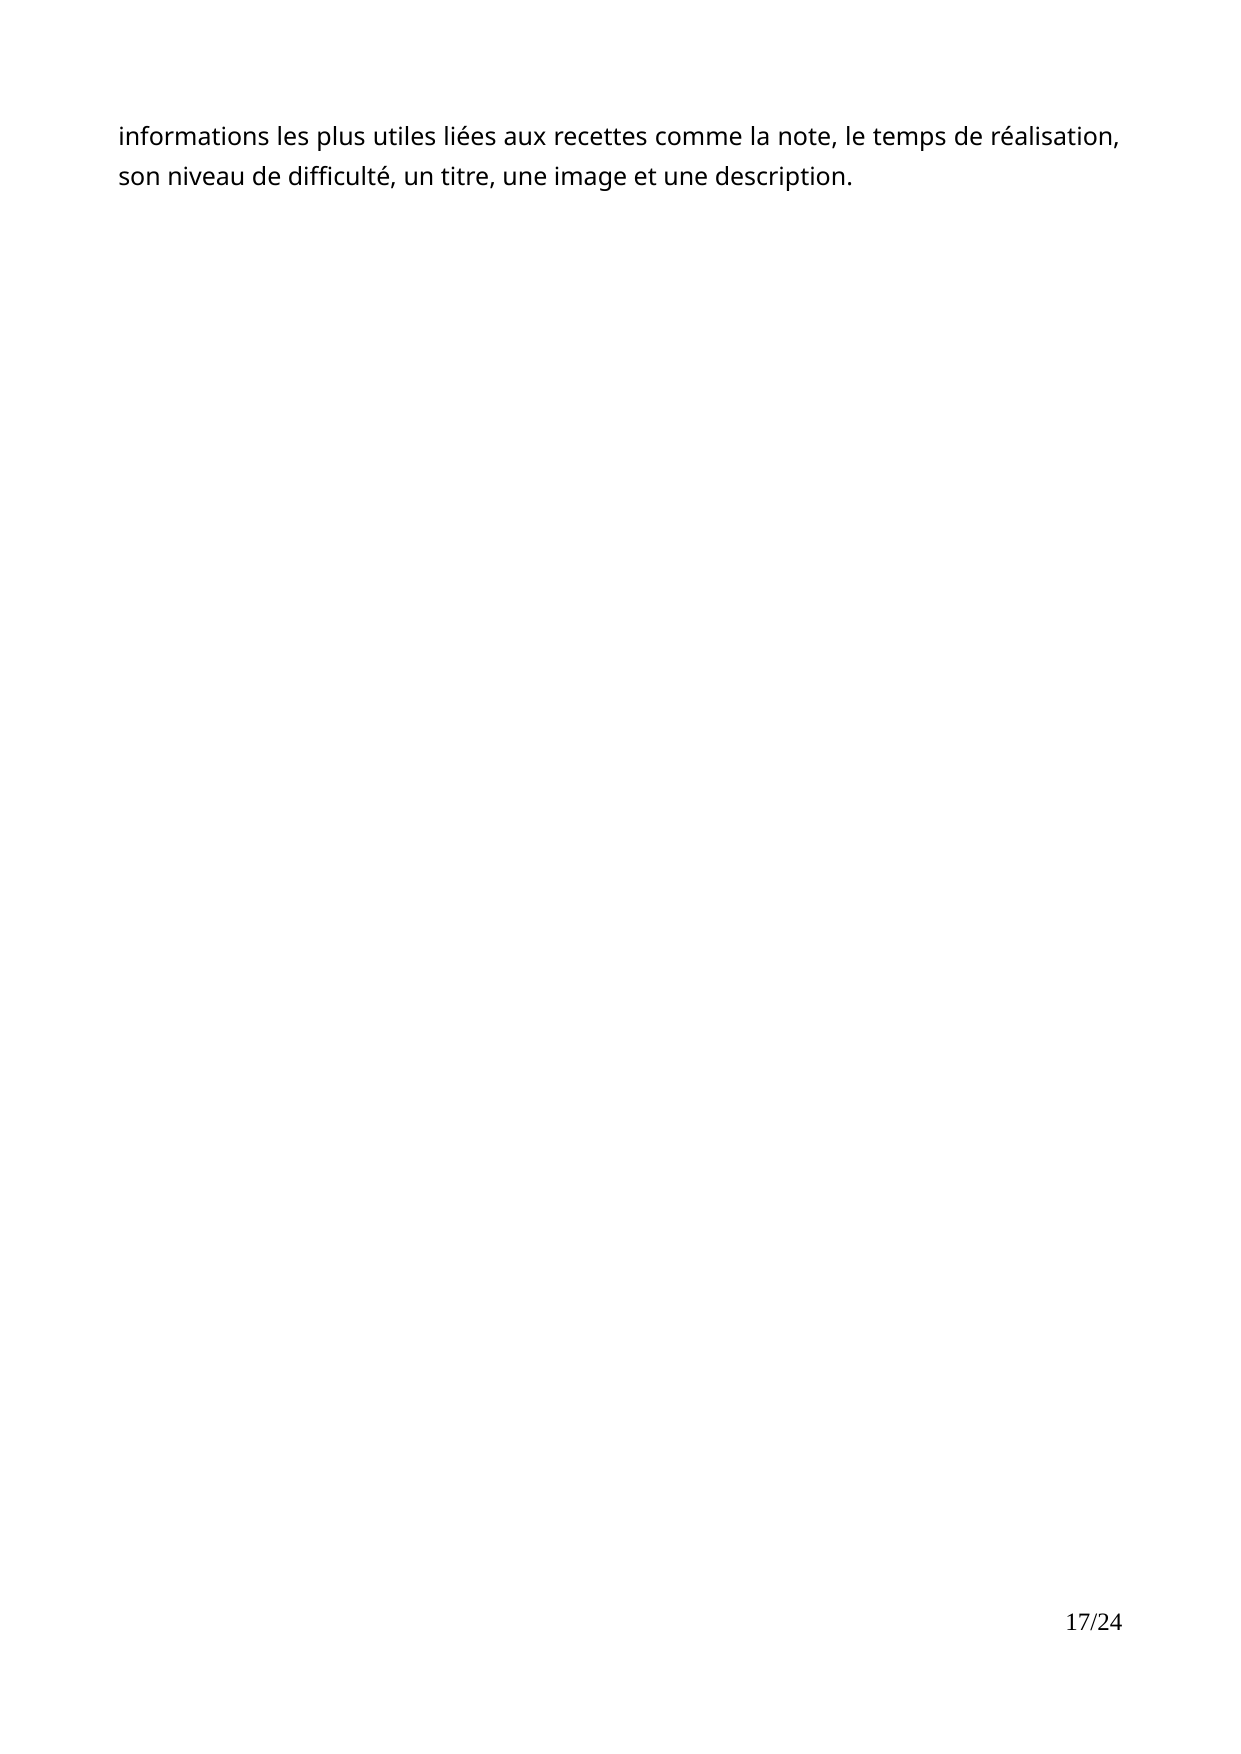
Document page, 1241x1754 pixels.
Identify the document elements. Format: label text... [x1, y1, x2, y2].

text informations les plus utiles liées aux recettes comme la note, le temps de réalisation, son niveau de difficulté, un titre, une image et une description. [118, 118, 1122, 193]
